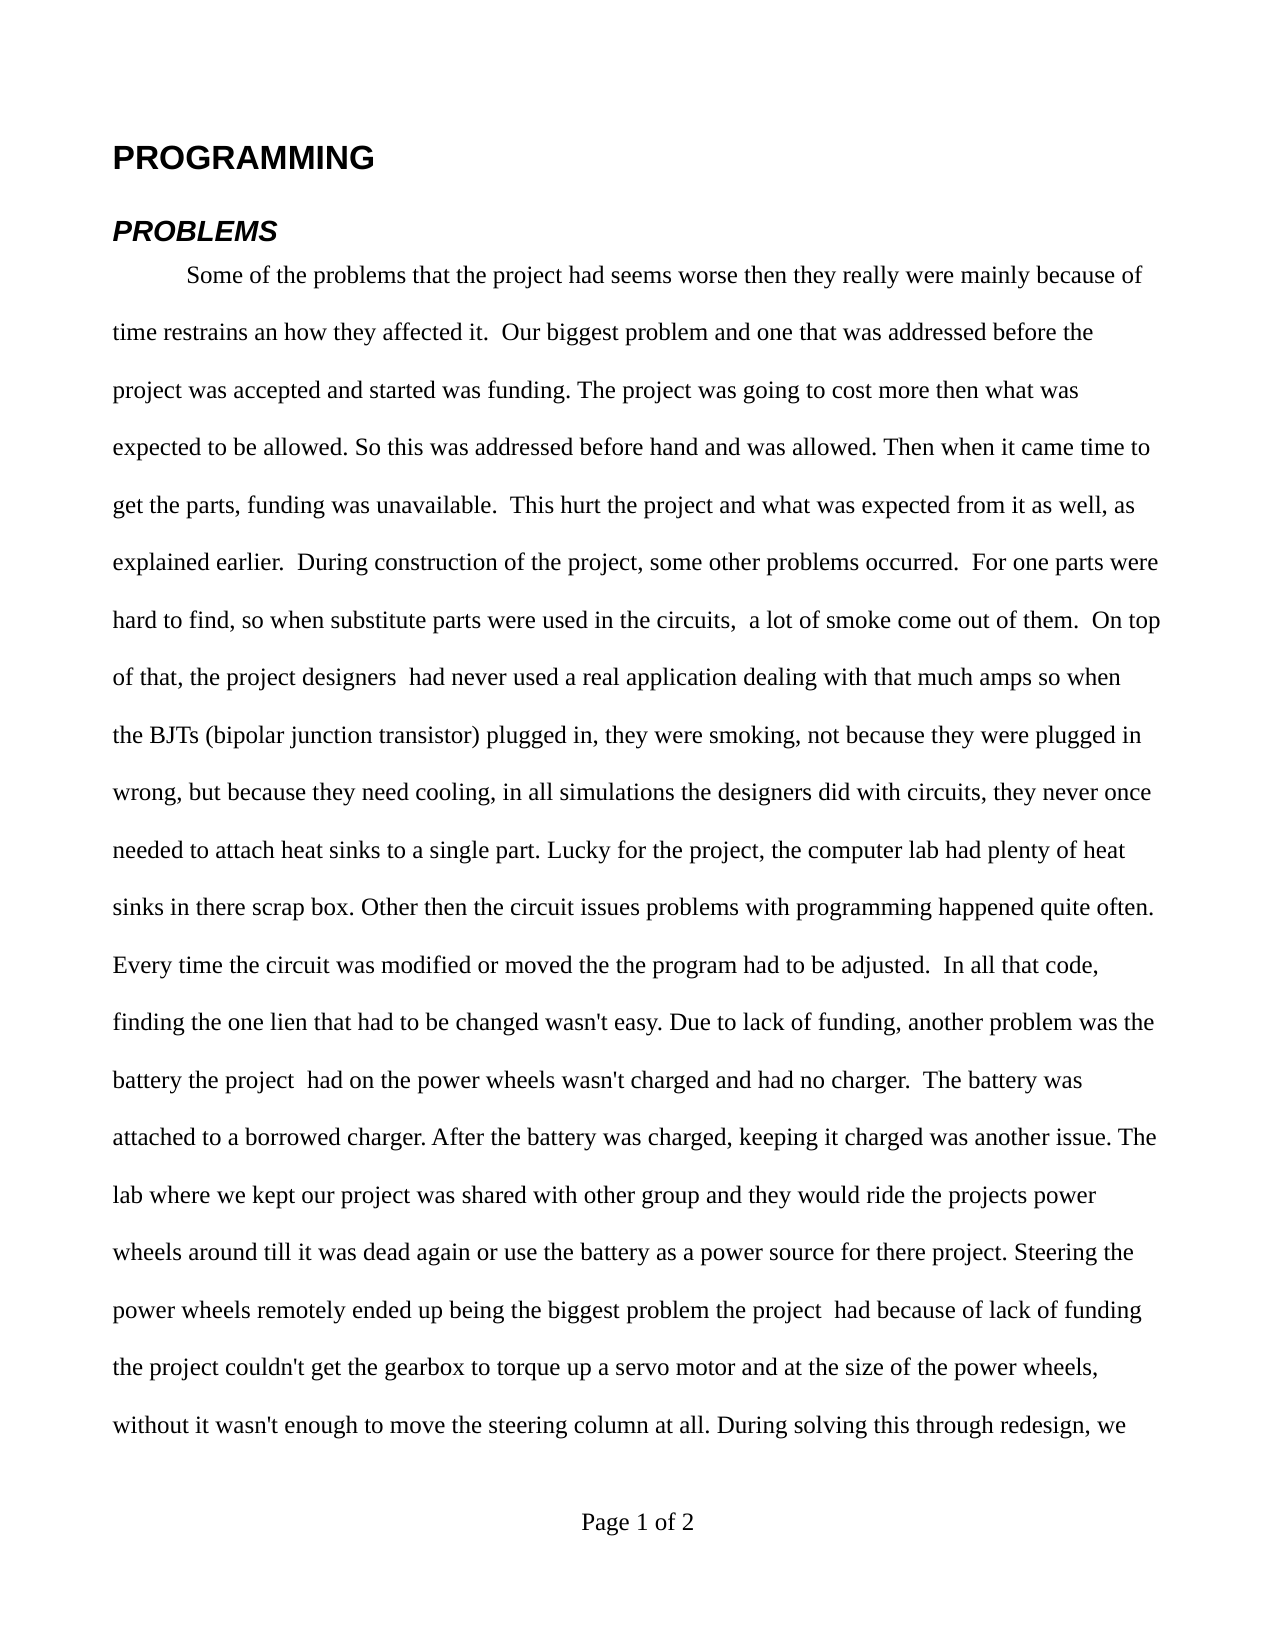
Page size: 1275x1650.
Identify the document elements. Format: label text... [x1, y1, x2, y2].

subtitle PROBLEMS [112, 214, 1162, 247]
text Some of the problems that the project had seems worse then they really were mainly because of time restrains an how they affected it. Our biggest problem and one that was addressed before the project was accepted and started was funding. The project was going to cost more then what was expected to be allowed. So this was addressed before hand and was allowed. Then when it came time to get the parts, funding was unavailable. This hurt the project and what was expected from it as well, as explained earlier. During construction of the project, some other problems occurred. For one parts were hard to find, so when substitute parts were used in the circuits, a lot of smoke come out of them. On top of that, the project designers had never used a real application dealing with that much amps so when the BJTs (bipolar junction transistor) plugged in, they were smoking, not because they were plugged in wrong, but because they need cooling, in all simulations the designers did with circuits, they never once needed to attach heat sinks to a single part. Lucky for the project, the computer lab had plenty of heat sinks in there scrap box. Other then the circuit issues problems with programming happened quite often. Every time the circuit was modified or moved the the program had to be adjusted. In all that code, finding the one lien that had to be changed wasn't easy. Due to lack of funding, another problem was the battery the project had on the power wheels wasn't charged and had no charger. The battery was attached to a borrowed charger. After the battery was charged, keeping it charged was another issue. The lab where we kept our project was shared with other group and they would ride the projects power wheels around till it was dead again or use the battery as a power source for there project. Steering the power wheels remotely ended up being the biggest problem the project had because of lack of funding the project couldn't get the gearbox to torque up a servo motor and at the size of the power wheels, without it wasn't enough to move the steering column at all. During solving this through redesign, we [112, 260, 1162, 1438]
subtitle PROGRAMMING [112, 137, 1162, 176]
